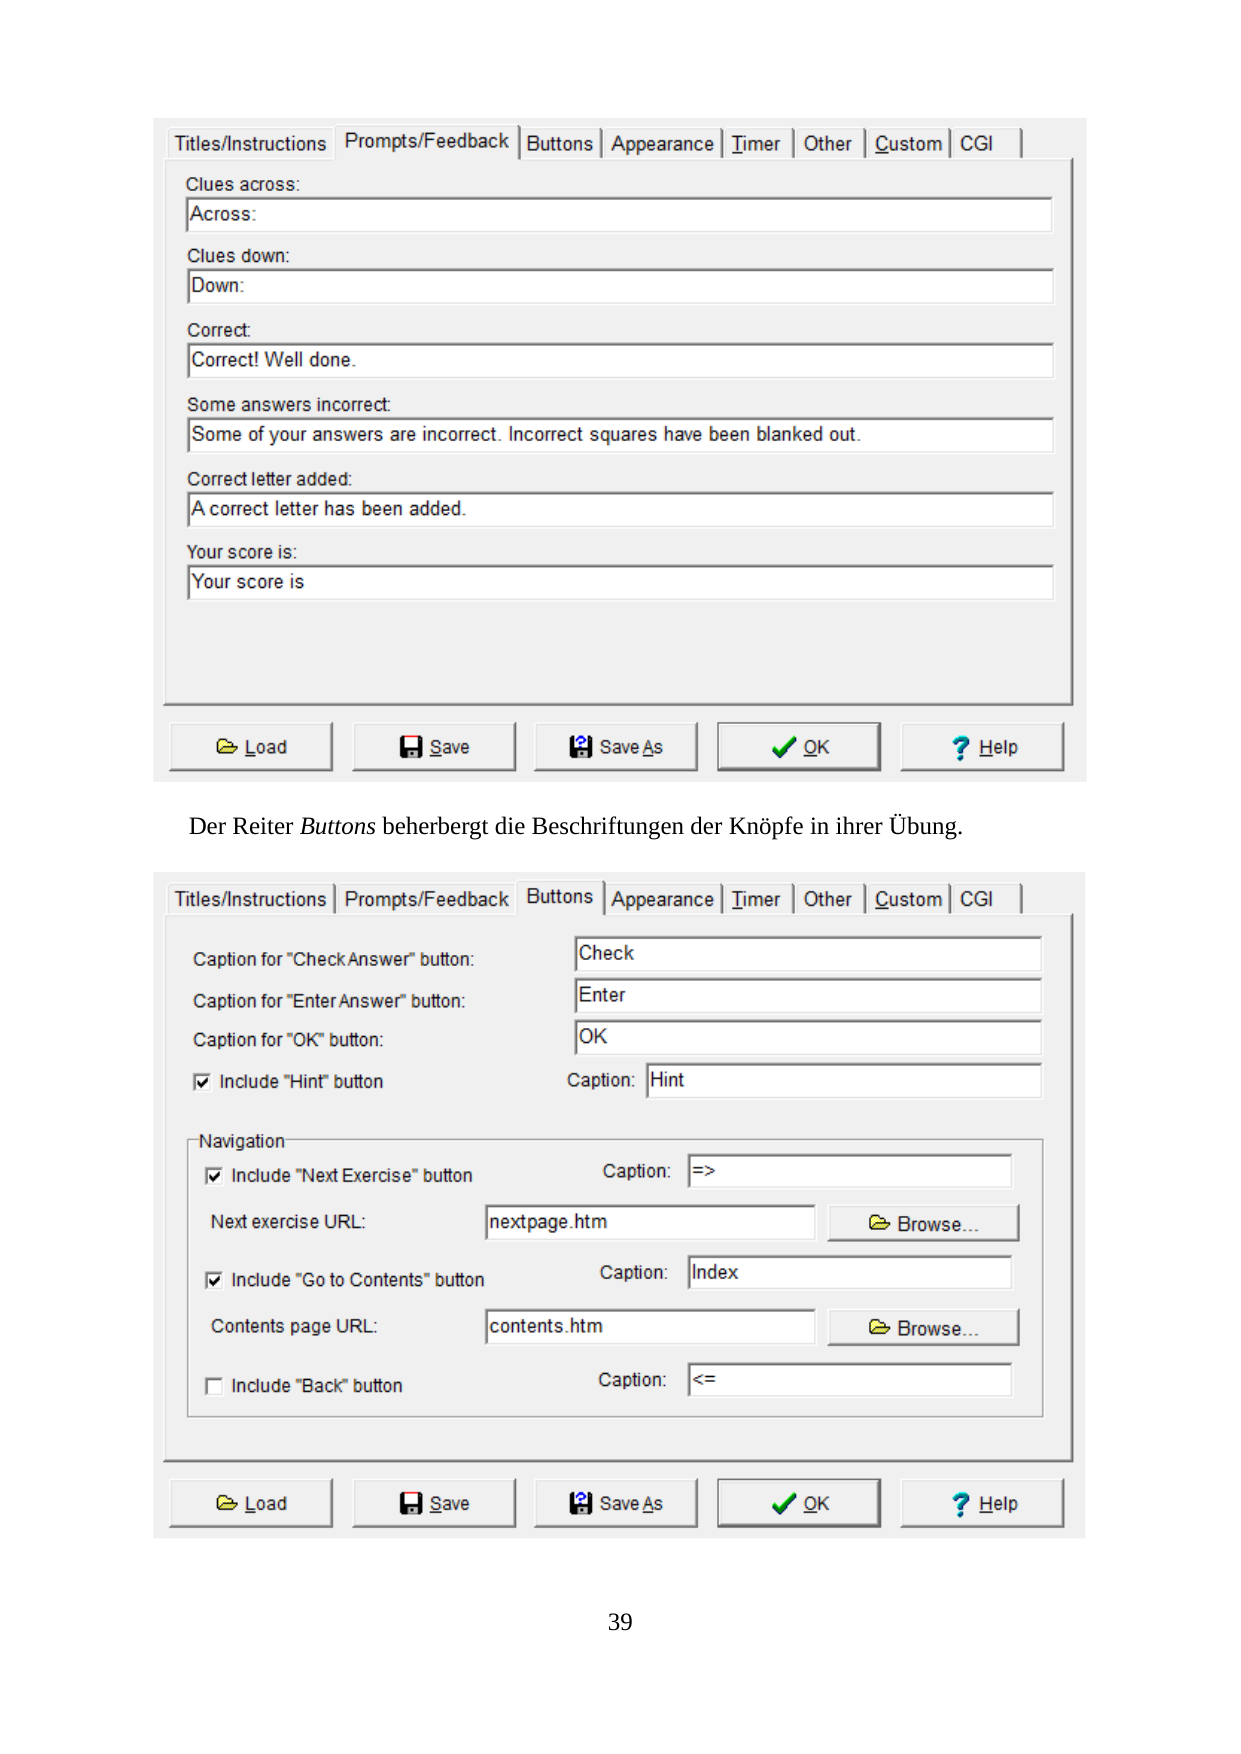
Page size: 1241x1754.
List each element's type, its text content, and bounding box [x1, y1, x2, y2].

text Der Reiter Buttons beherbergt die Beschriftungen der Knöpfe in ihrer Übung. [188, 811, 1122, 839]
picture [153, 118, 1087, 782]
picture [153, 872, 1087, 1540]
